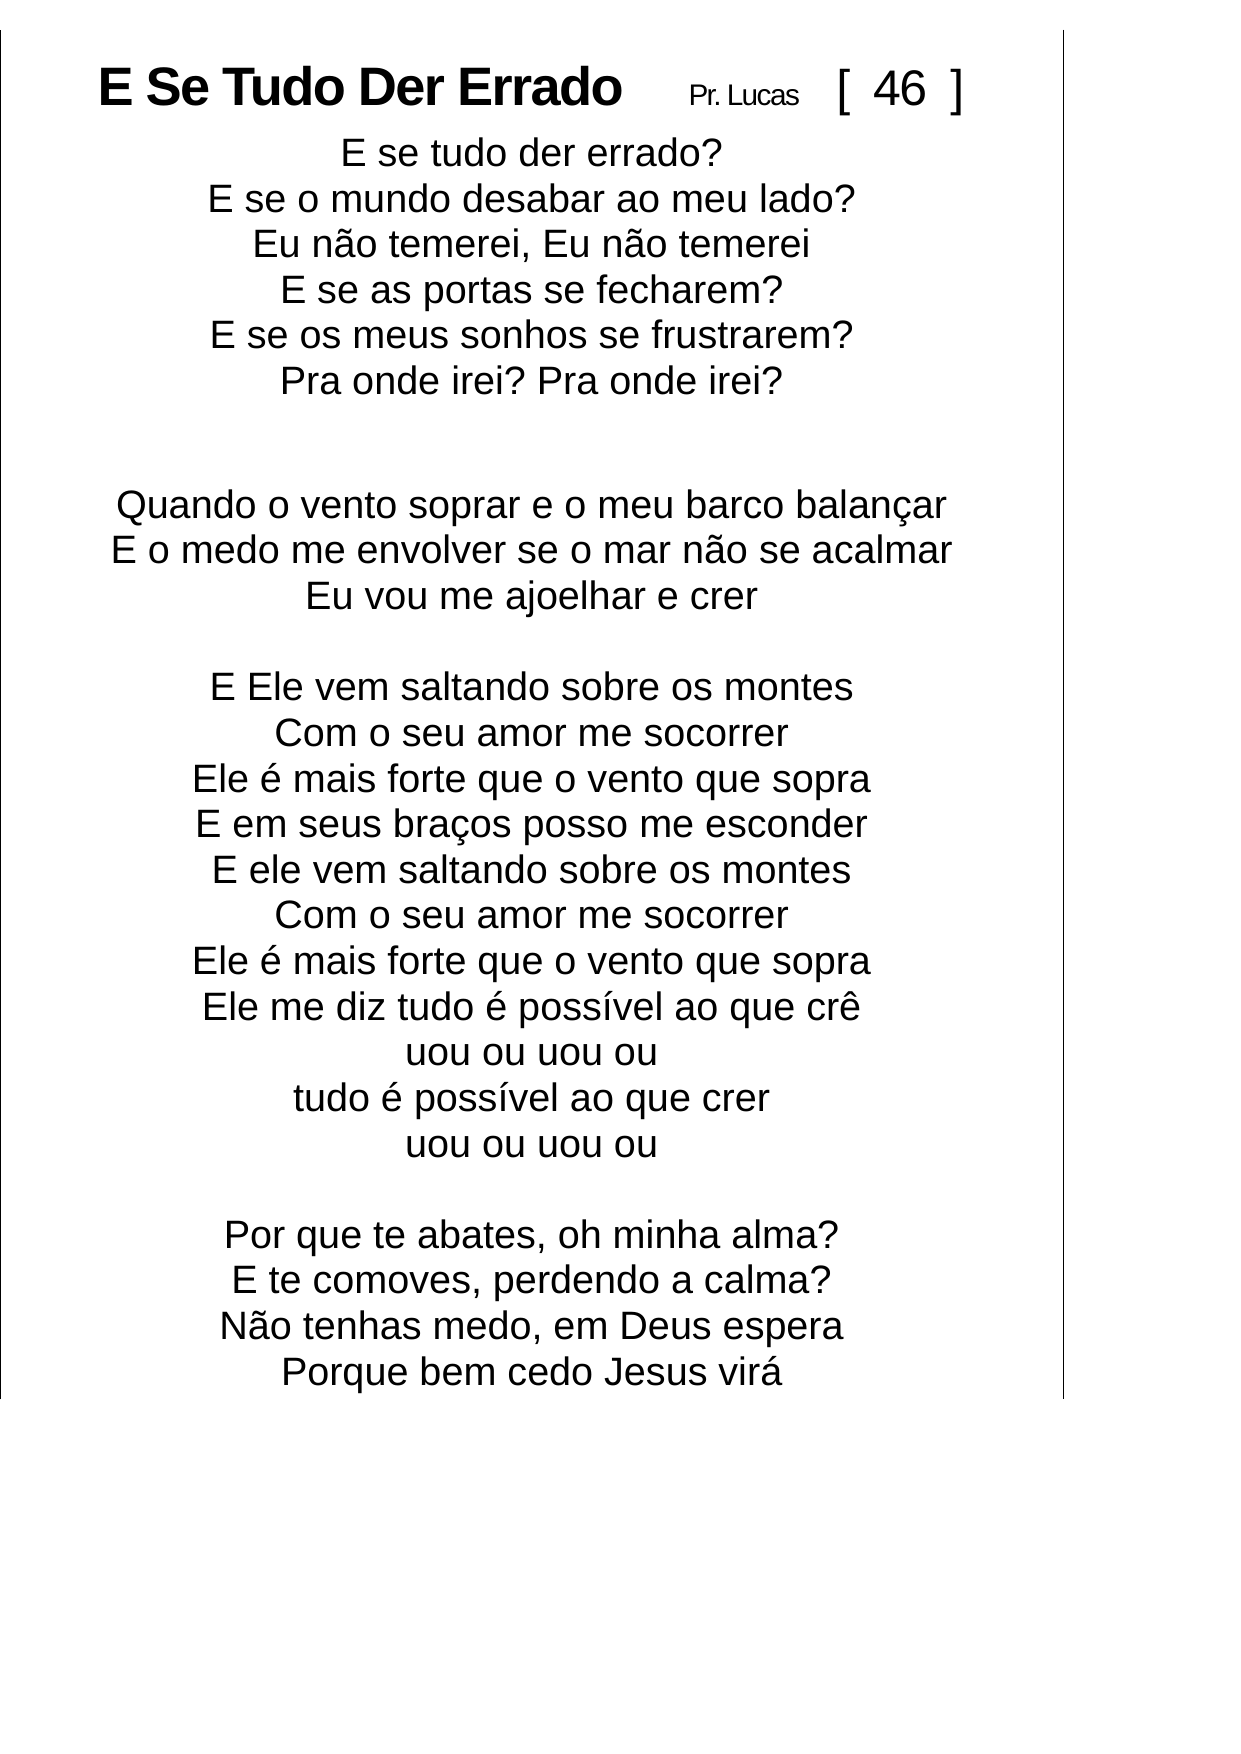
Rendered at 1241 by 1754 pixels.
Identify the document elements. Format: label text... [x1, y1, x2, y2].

text Quando o vento soprar e o meu barco balançar E o medo me envolver se o mar não se acalmar Eu vou me ajoelhar e crer [29, 481, 1033, 618]
text tudo é possível ao que crer [29, 1074, 1033, 1120]
subtitle E Se Tudo Der Errado Pr. Lucas [ 46 ] [29, 54, 1033, 117]
text uou ou uou ou [29, 1029, 1033, 1074]
subtitle E se tudo der errado? E se o mundo desabar ao meu lado? Eu não temerei, Eu não temerei E se as portas se fecharem? E se os meus sonhos se frustrarem? [29, 129, 1033, 357]
text Por que te abates, oh minha alma? E te comoves, perdendo a calma? Não tenhas medo, em Deus espera Porque bem cedo Jesus virá [29, 1211, 1033, 1394]
text Pra onde irei? Pra onde irei? [29, 357, 1033, 403]
text uou ou uou ou [29, 1120, 1033, 1166]
text E Ele vem saltando sobre os montes Com o seu amor me socorrer Ele é mais forte que o vento que sopra E em seus braços posso me esconder E ele vem saltando sobre os montes Com o seu amor me socorrer Ele é mais forte que o vento que sopra Ele me diz tudo é possível ao que crê [29, 664, 1033, 1029]
